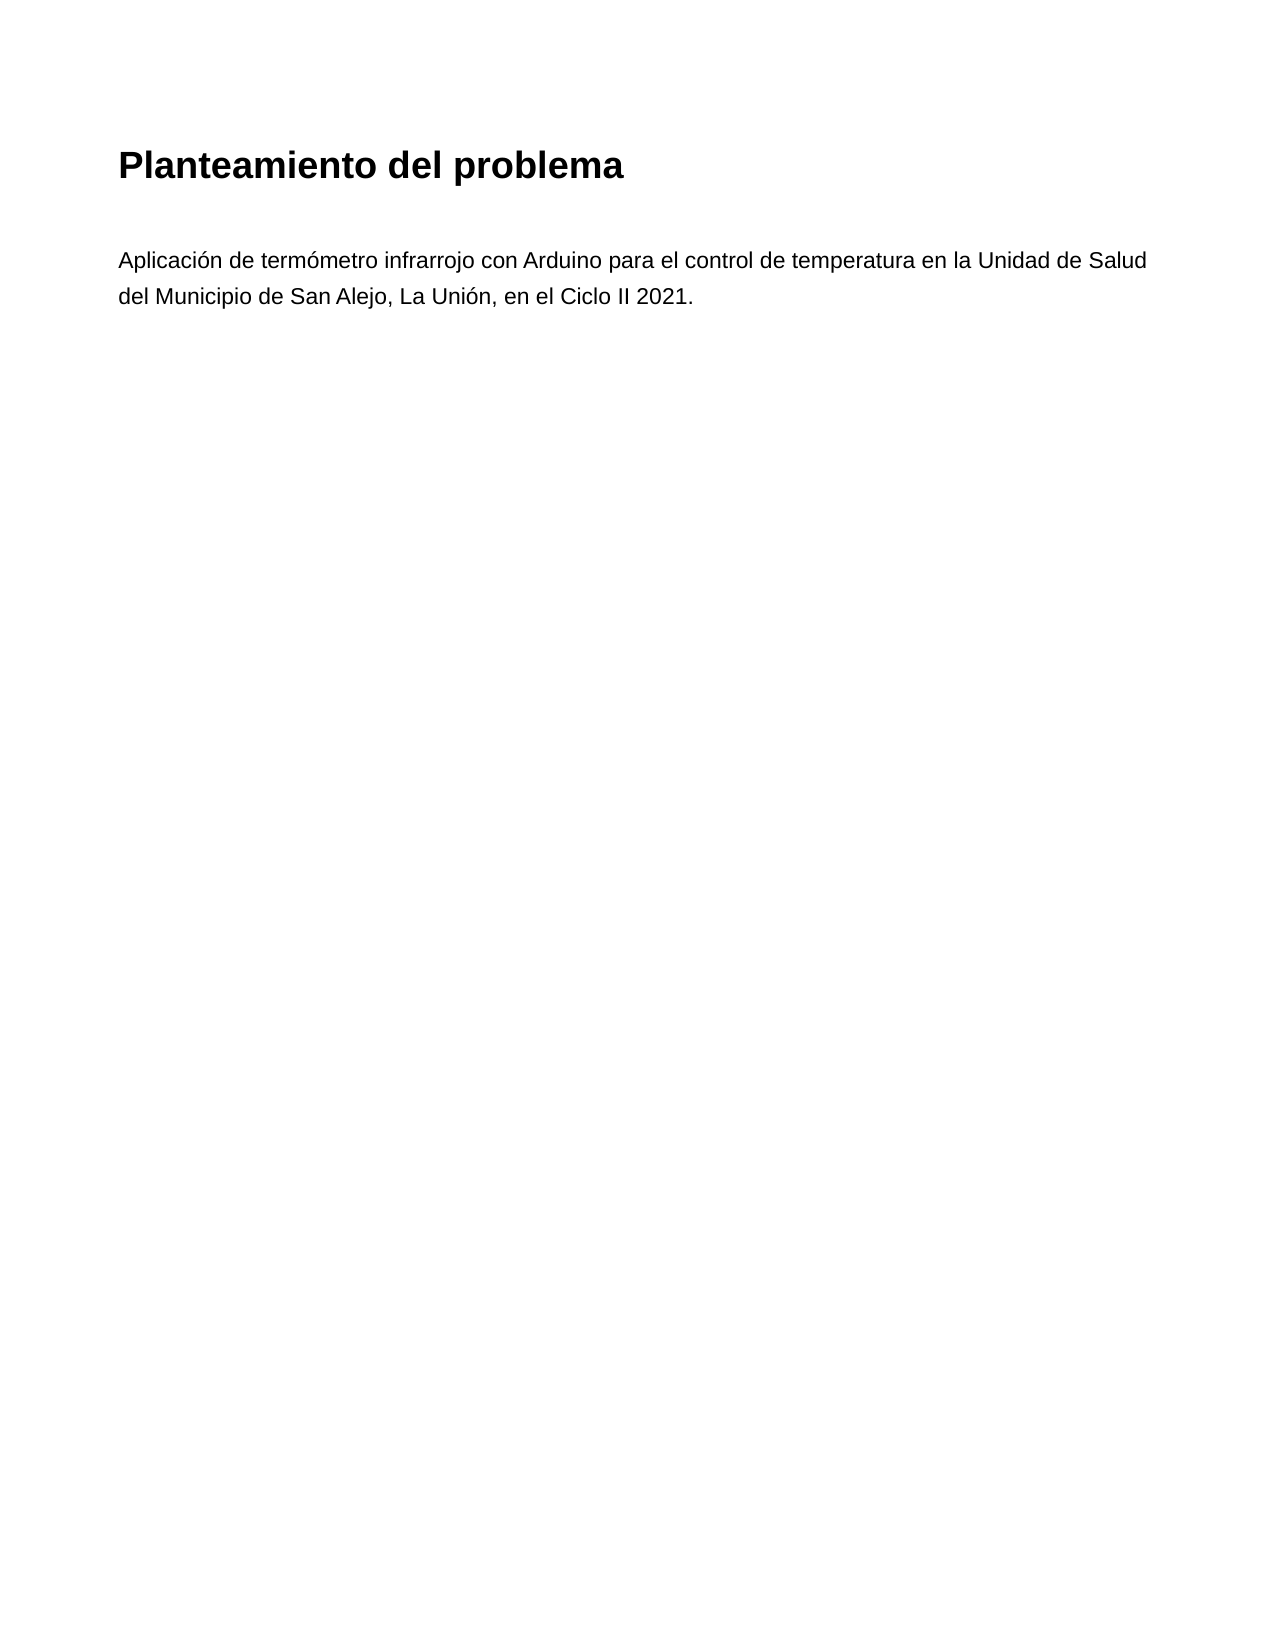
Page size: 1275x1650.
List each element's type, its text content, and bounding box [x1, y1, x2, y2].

subtitle Planteamiento del problema [118, 143, 1157, 187]
text Aplicación de termómetro infrarrojo con Arduino para el control de temperatura en la Unidad de Salud del Municipio de San Alejo, La Unión, en el Ciclo II 2021. [118, 247, 1157, 309]
